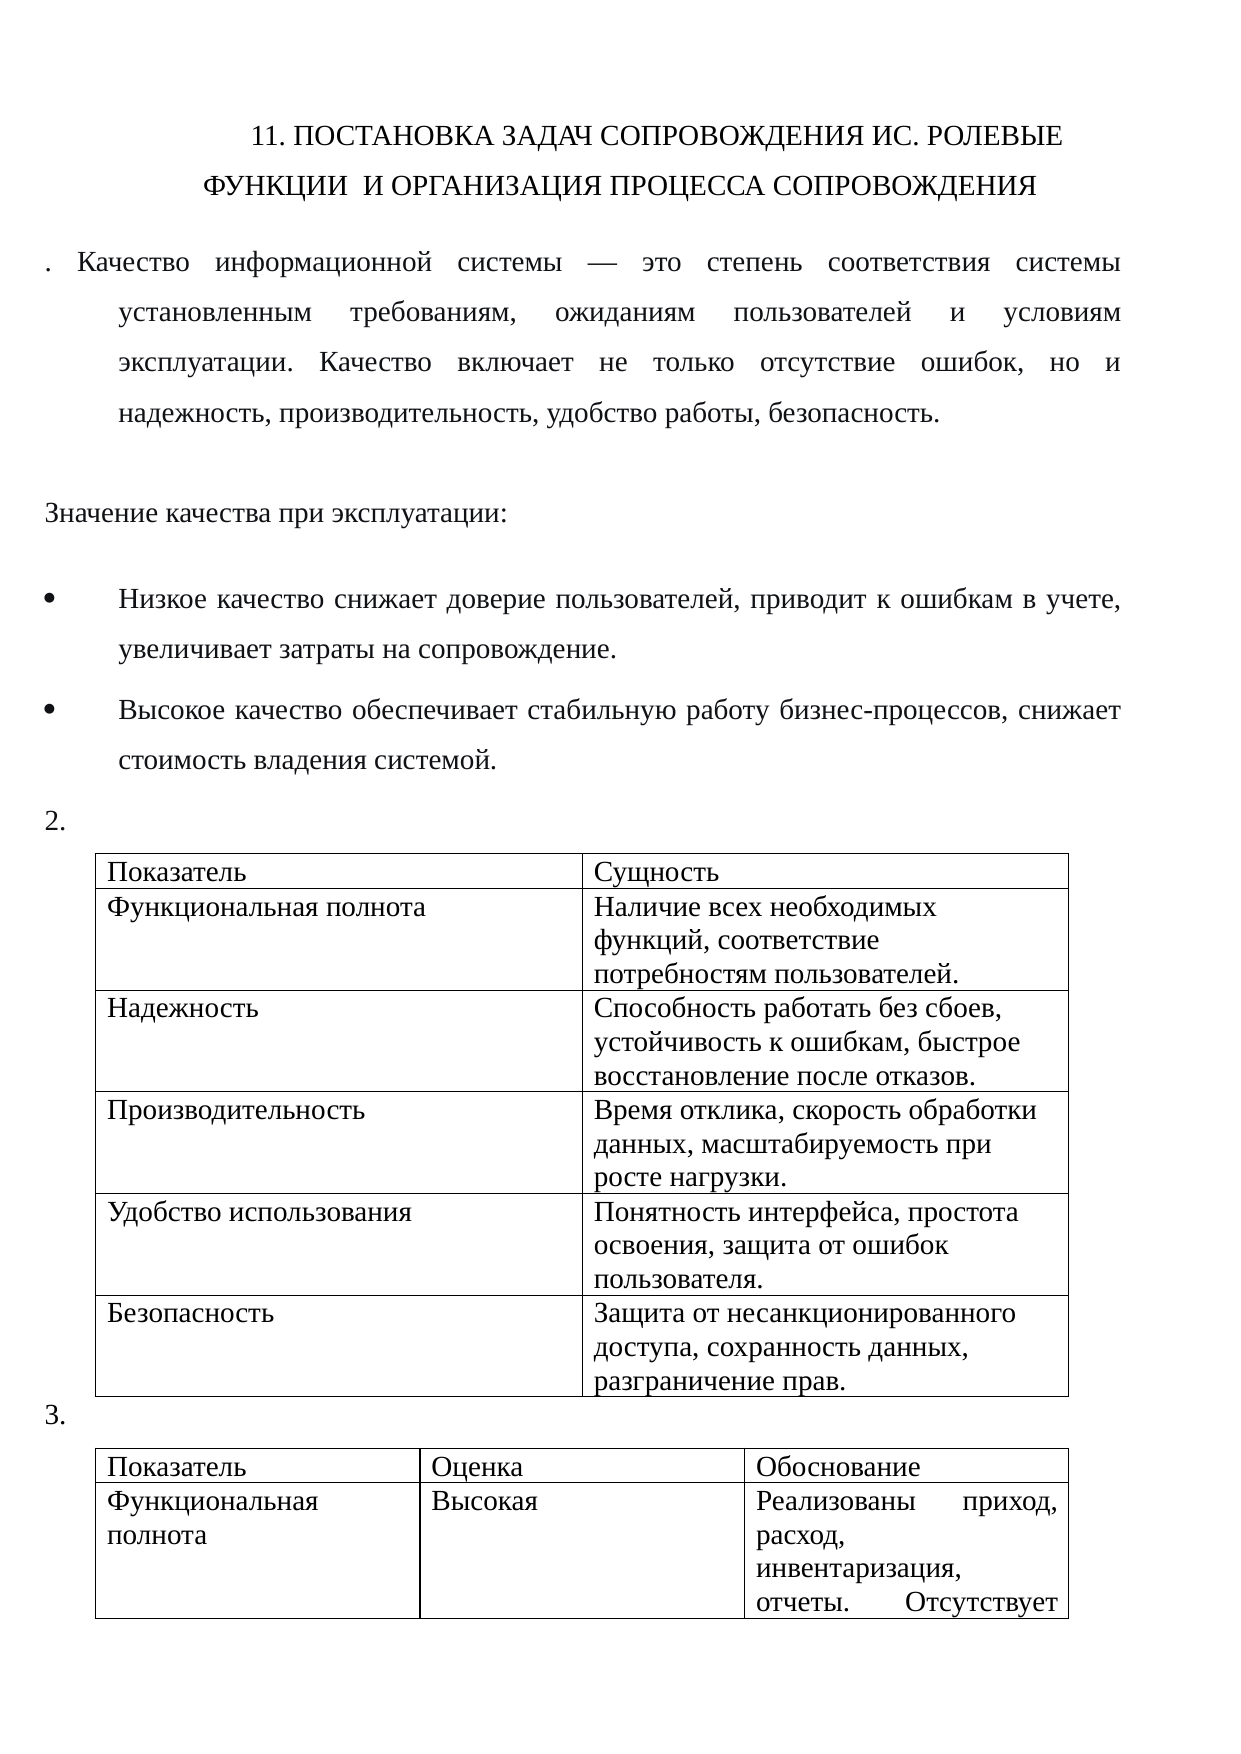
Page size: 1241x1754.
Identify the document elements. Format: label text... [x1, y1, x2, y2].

table_cell Время отклика, скорость обработки данных, масштабируемость при росте нагрузки. [583, 1092, 1068, 1193]
table_cell Удобство использования [96, 1194, 582, 1294]
table_cell Наличие всех необходимых функций, соответствие потребностям пользователей. [583, 889, 1068, 989]
table_header Оценка [421, 1449, 744, 1482]
table_cell Реализованы приход, расход, инвентаризация, отчеты. Отсутствует [745, 1483, 1068, 1617]
table_cell Функциональная полнота [96, 889, 582, 989]
text 3. [44, 1397, 1122, 1431]
table_header Обоснование [745, 1449, 1068, 1482]
table_header Показатель [96, 854, 582, 888]
table_cell Защита от несанкционированного доступа, сохранность данных, разграничение прав. [583, 1296, 1068, 1396]
list Низкое качество снижает доверие пользователей, приводит к ошибкам в учете, увеличивает затраты на сопровождение. [44, 581, 1122, 665]
text 11. ПОСТАНОВКА ЗАДАЧ СОПРОВОЖДЕНИЯ ИС. РОЛЕВЫЕ ФУНКЦИИ И ОРГАНИЗАЦИЯ ПРОЦЕССА СОПРОВОЖДЕНИЯ [118, 118, 1122, 202]
table_cell Способность работать без сбоев, устойчивость к ошибкам, быстрое восстановление после отказов. [583, 991, 1068, 1091]
text . Качество информационной системы — это степень соответствия системы установленным требованиям, ожиданиям пользователей и условиям эксплуатации. Качество включает не только отсутствие ошибок, но и надежность, производительность, удобство работы, безопасность. [44, 244, 1122, 428]
text 2. [44, 803, 1122, 837]
table_header Показатель [96, 1449, 419, 1482]
table_cell Высокая [421, 1483, 744, 1617]
list Высокое качество обеспечивает стабильную работу бизнес-процессов, снижает стоимость владения системой. [44, 692, 1122, 776]
table_cell Функциональная полнота [96, 1483, 419, 1617]
table_header Сущность [583, 854, 1068, 888]
text Значение качества при эксплуатации: [44, 495, 1122, 528]
table_cell Безопасность [96, 1296, 582, 1396]
table_cell Надежность [96, 991, 582, 1091]
table_cell Производительность [96, 1092, 582, 1193]
table_cell Понятность интерфейса, простота освоения, защита от ошибок пользователя. [583, 1194, 1068, 1294]
